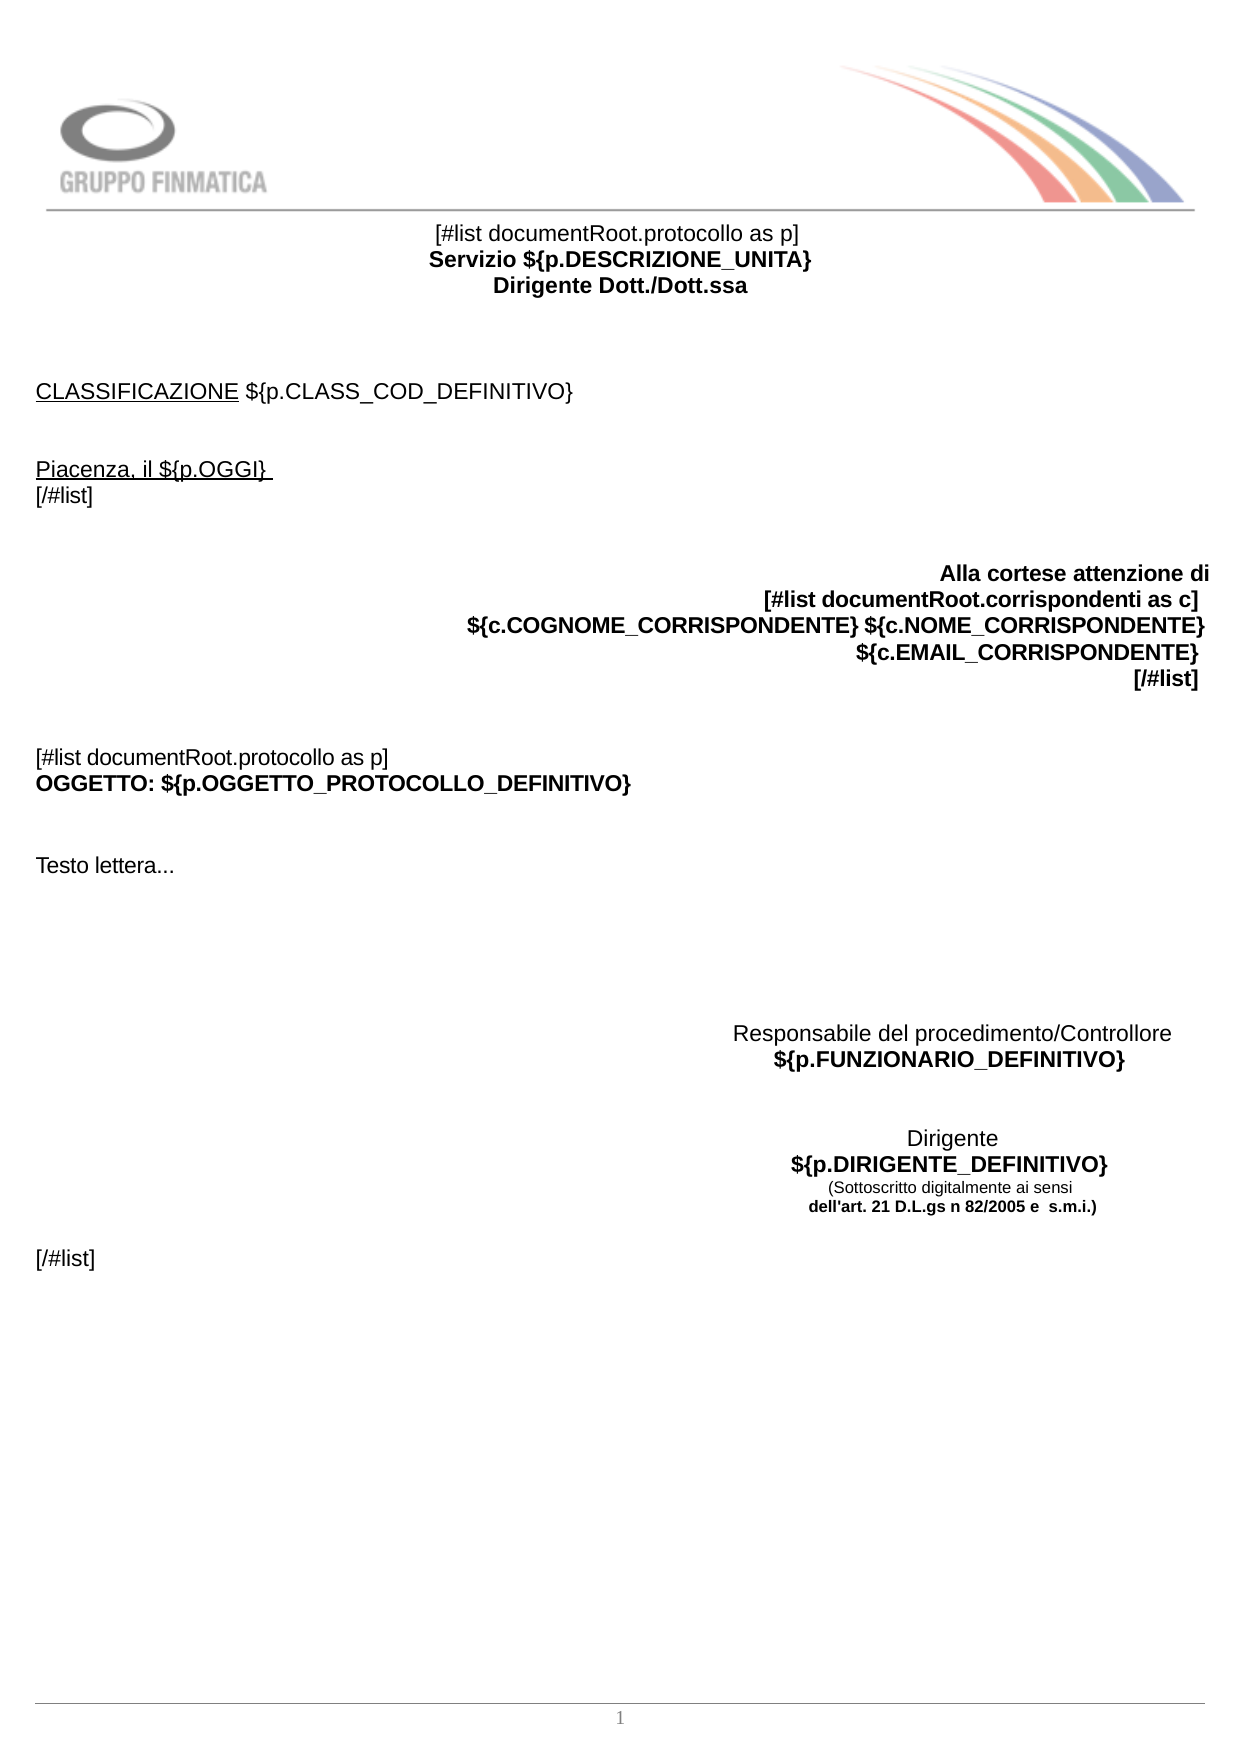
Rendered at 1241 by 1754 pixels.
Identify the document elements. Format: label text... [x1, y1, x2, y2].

text [#list documentRoot.protocollo as p] [35, 744, 1205, 770]
text [/#list] [35, 1245, 1205, 1271]
text [/#list] [35, 482, 1205, 508]
text Servizio ${p.DESCRIZIONE_UNITA} [35, 246, 1205, 272]
text dell'art. 21 D.L.gs n 82/2005 e s.m.i.) [700, 1197, 1205, 1216]
text CLASSIFICAZIONE ${p.CLASS_COD_DEFINITIVO} [35, 378, 1205, 404]
text ${p.DIRIGENTE_DEFINITIVO} [700, 1151, 1205, 1178]
text ${p.FUNZIONARIO_DEFINITIVO} [700, 1046, 1205, 1072]
text [/#list] [35, 665, 1205, 691]
picture [37, 47, 1203, 220]
text Dirigente [700, 1125, 1205, 1151]
text ${c.COGNOME_CORRISPONDENTE} ${c.NOME_CORRISPONDENTE} [35, 612, 1205, 639]
text [#list documentRoot.corrispondenti as c] [35, 586, 1205, 612]
text [#list documentRoot.protocollo as p] [35, 193, 1205, 246]
text Piacenza, il ${p.OGGI} [35, 456, 1205, 482]
text Testo lettera... [35, 852, 1205, 878]
text OGGETTO: ${p.OGGETTO_PROTOCOLLO_DEFINITIVO} [35, 770, 1205, 797]
text Responsabile del procedimento/Controllore [700, 1019, 1205, 1046]
text Dirigente Dott./Dott.ssa [35, 272, 1205, 299]
text (Sottoscritto digitalmente ai sensi [700, 1178, 1205, 1197]
text ${c.EMAIL_CORRISPONDENTE} [35, 639, 1205, 665]
text Alla cortese attenzione di [35, 561, 1210, 586]
